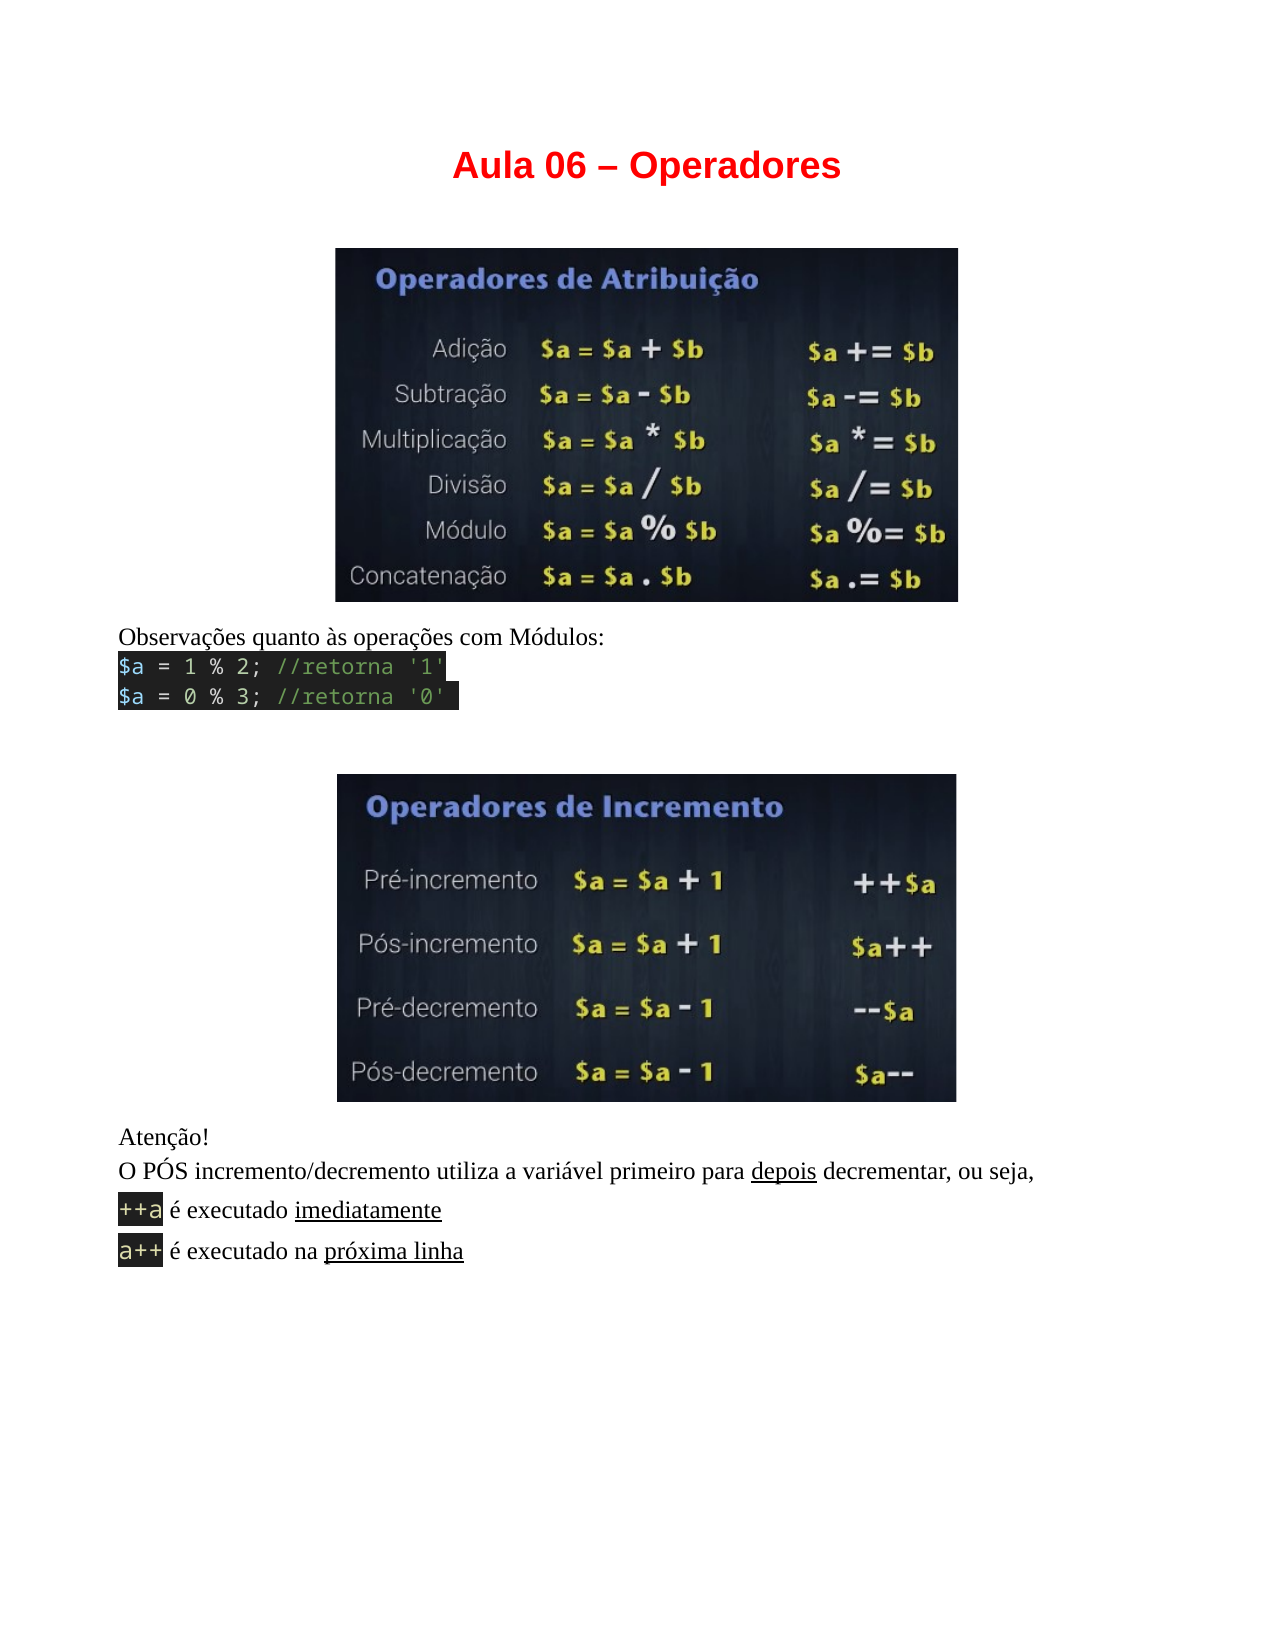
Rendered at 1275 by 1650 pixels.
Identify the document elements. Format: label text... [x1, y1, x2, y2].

subtitle Aula 06 – Operadores [118, 143, 1175, 187]
text Atenção! O PÓS incremento/decremento utiliza a variável primeiro para depois decrementar, ou seja, ++a é executado imediatamente a++ é executado na próxima linha [118, 1122, 1175, 1267]
picture [337, 774, 957, 1102]
text Observações quanto às operações com Módulos: $a = 1 % 2; //retorna '1' $a = 0 % 3; //retorna '0' [118, 622, 1175, 710]
picture [335, 248, 959, 602]
